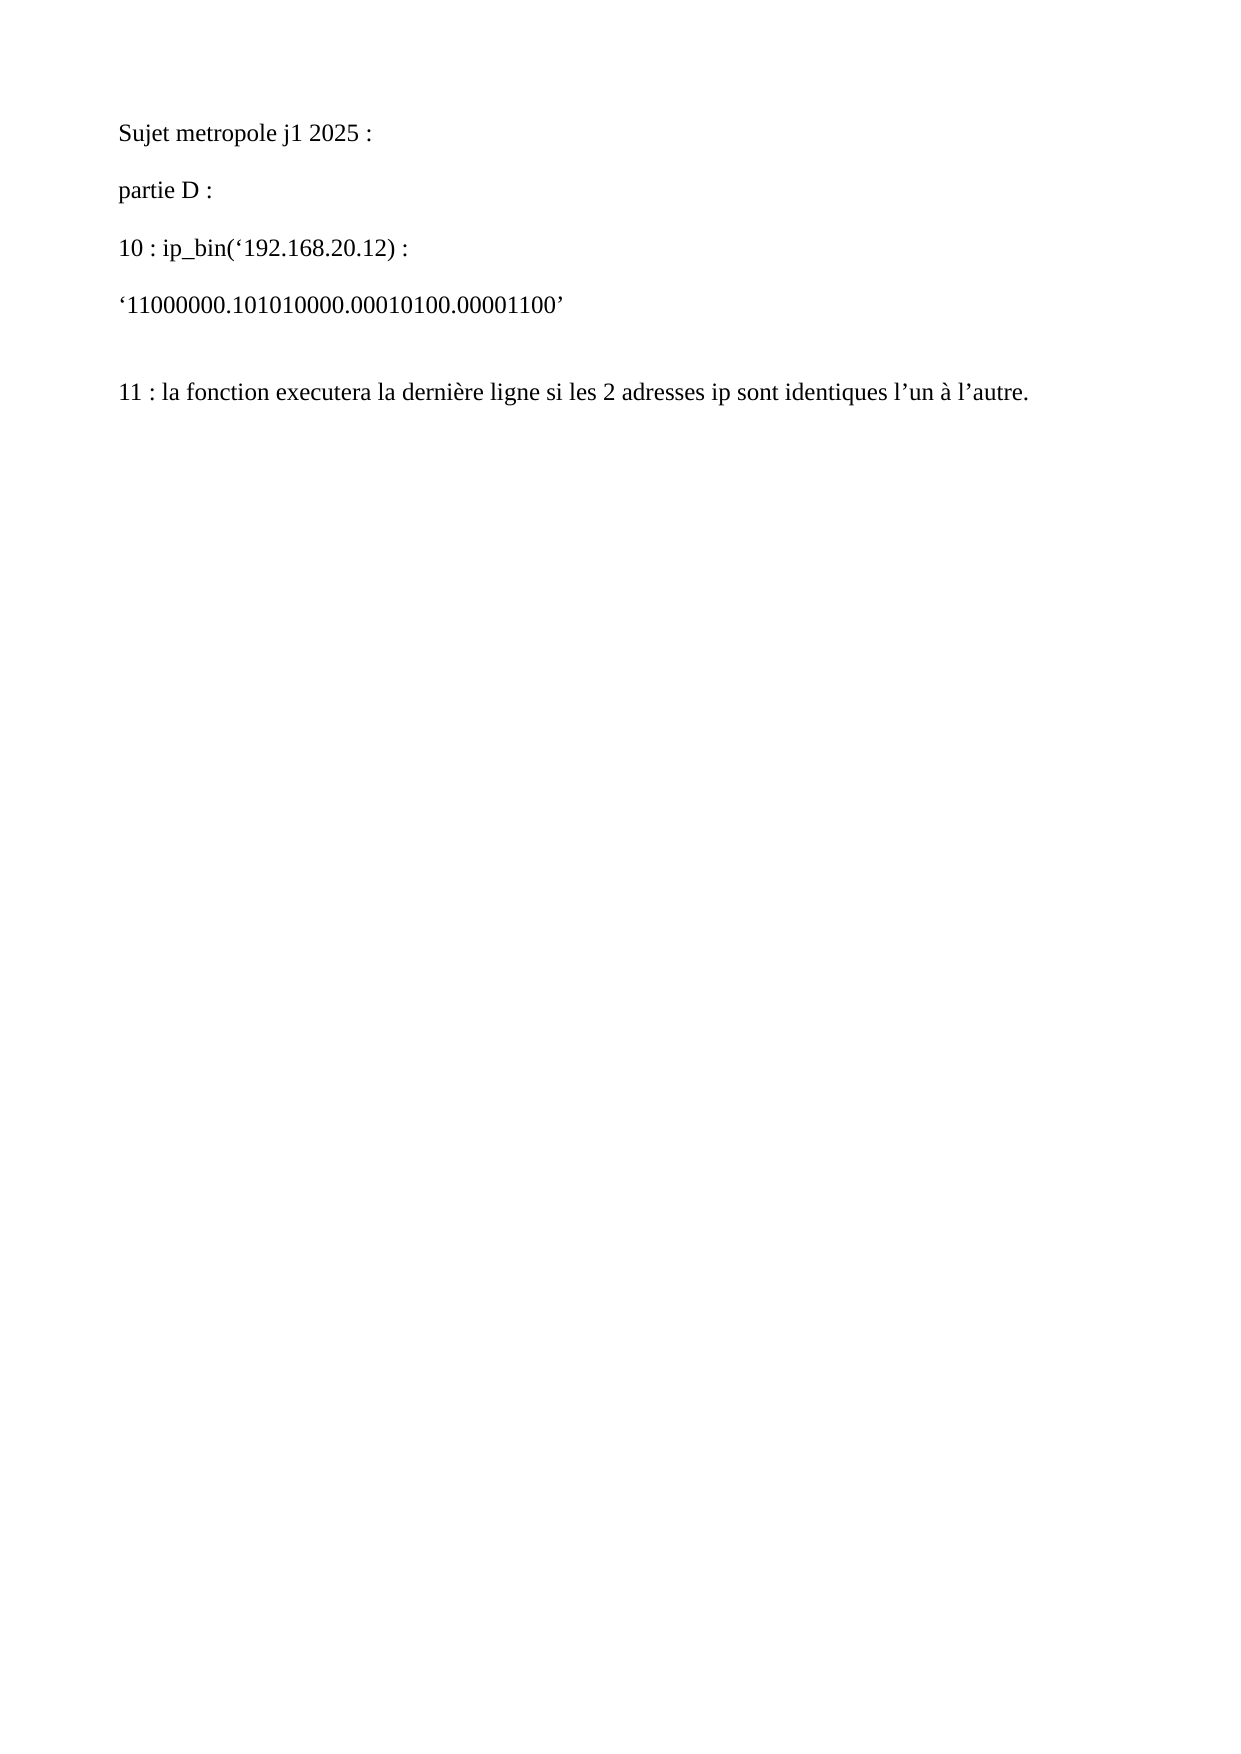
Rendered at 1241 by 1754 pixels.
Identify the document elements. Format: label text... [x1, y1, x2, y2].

text 11 : la fonction executera la dernière ligne si les 2 adresses ip sont identiques l’un à l’autre. [118, 377, 1122, 406]
text Sujet metropole j1 2025 : [118, 118, 1122, 147]
text ‘11000000.101010000.00010100.00001100’ [118, 291, 1122, 319]
text partie D : [118, 176, 1122, 204]
text 10 : ip_bin(‘192.168.20.12) : [118, 233, 1122, 262]
